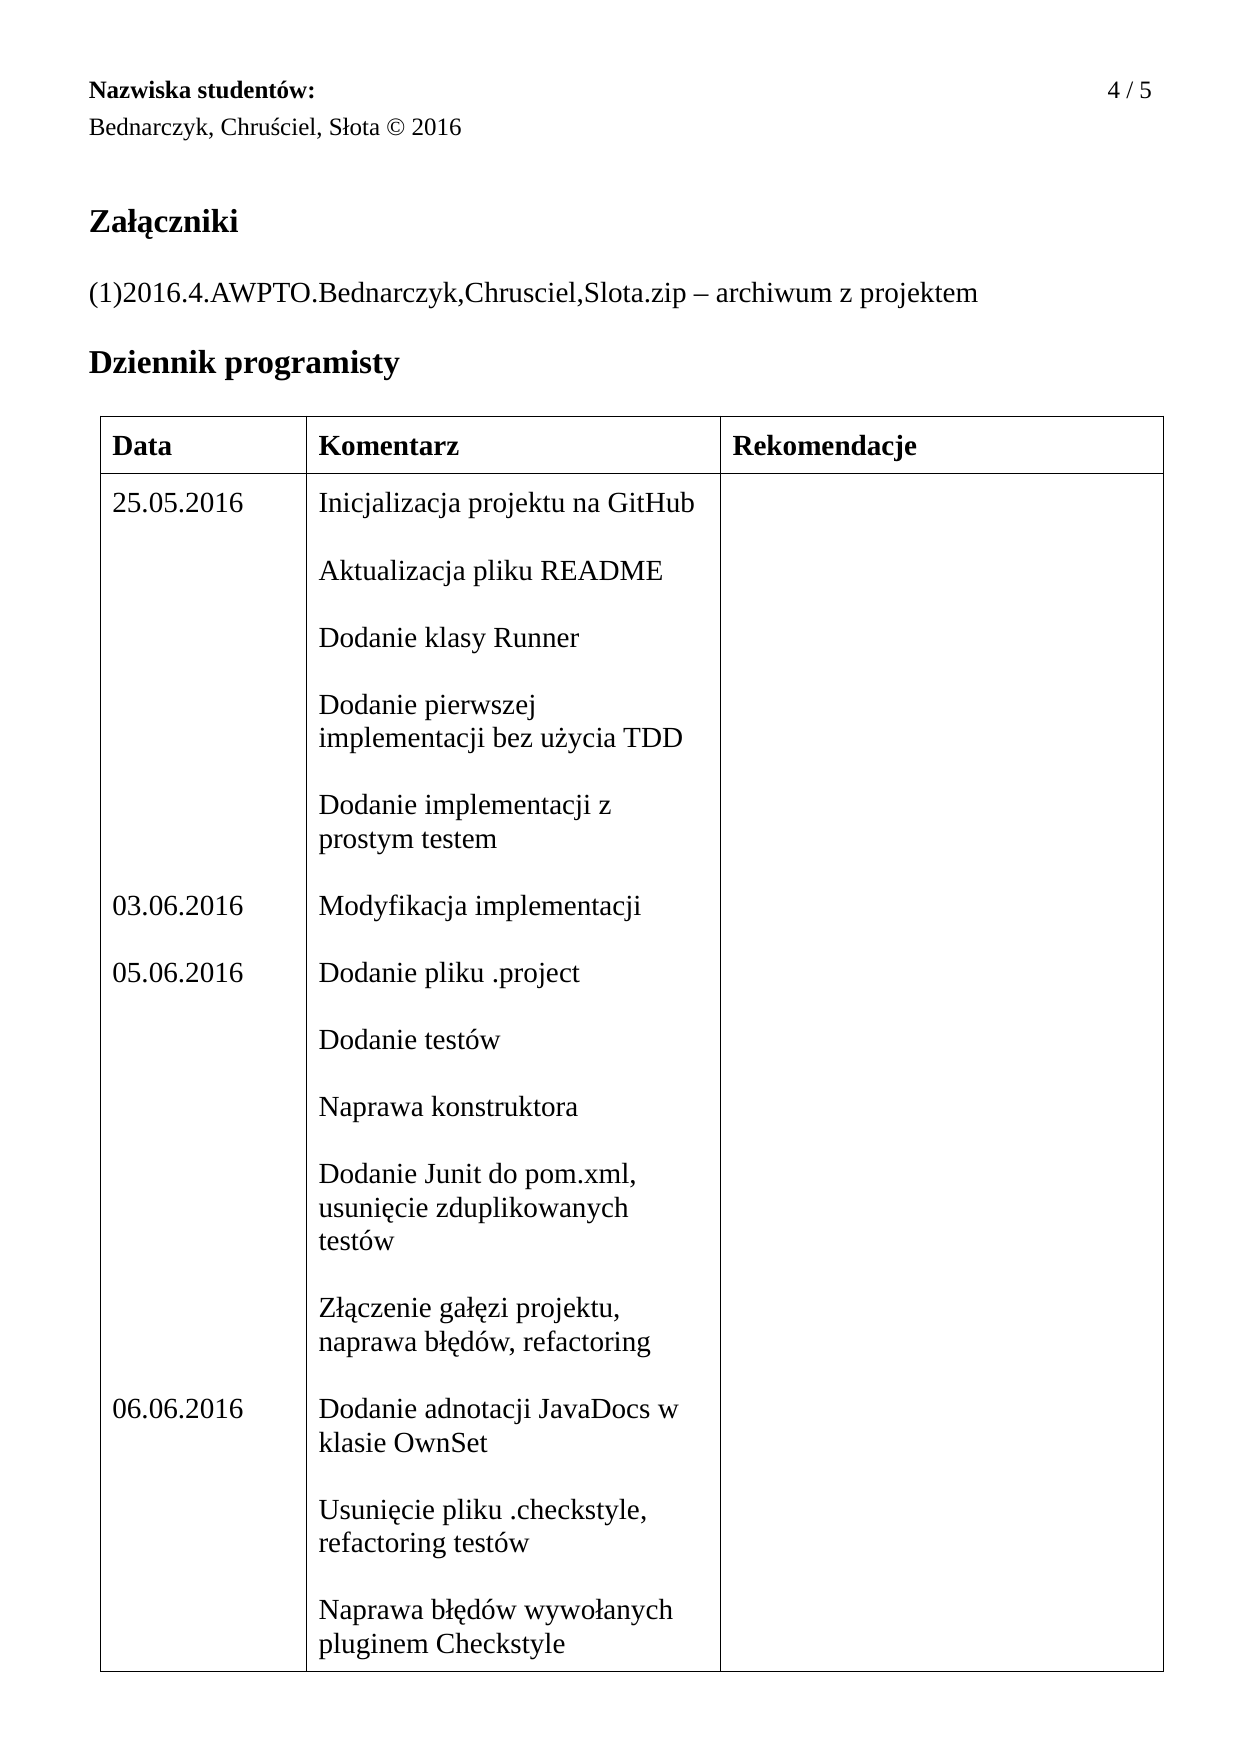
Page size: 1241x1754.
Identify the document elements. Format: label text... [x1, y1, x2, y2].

table_cell [721, 474, 1163, 1671]
text Załączniki [88, 202, 1152, 240]
text Dziennik programisty [88, 342, 1152, 381]
table_header Komentarz [307, 417, 720, 473]
table_cell 25.05.2016 03.06.2016 05.06.2016 06.06.2016 [101, 474, 306, 1671]
list 2016.4.AWPTO.Bednarczyk,Chrusciel,Slota.zip – archiwum z projektem [88, 275, 1152, 308]
table_header Rekomendacje [721, 417, 1163, 473]
table_header Data [101, 417, 306, 473]
table_cell Inicjalizacja projektu na GitHub Aktualizacja pliku README Dodanie klasy Runner Dodanie pierwszej implementacji bez użycia TDD Dodanie implementacji z prostym testem Modyfikacja implementacji Dodanie pliku .project Dodanie testów Naprawa konstruktora Dodanie Junit do pom.xml, usunięcie zduplikowanych testów Złączenie gałęzi projektu, naprawa błędów, refactoring Dodanie adnotacji JavaDocs w klasie OwnSet Usunięcie pliku .checkstyle, refactoring testów Naprawa błędów wywołanych pluginem Checkstyle [307, 474, 720, 1671]
